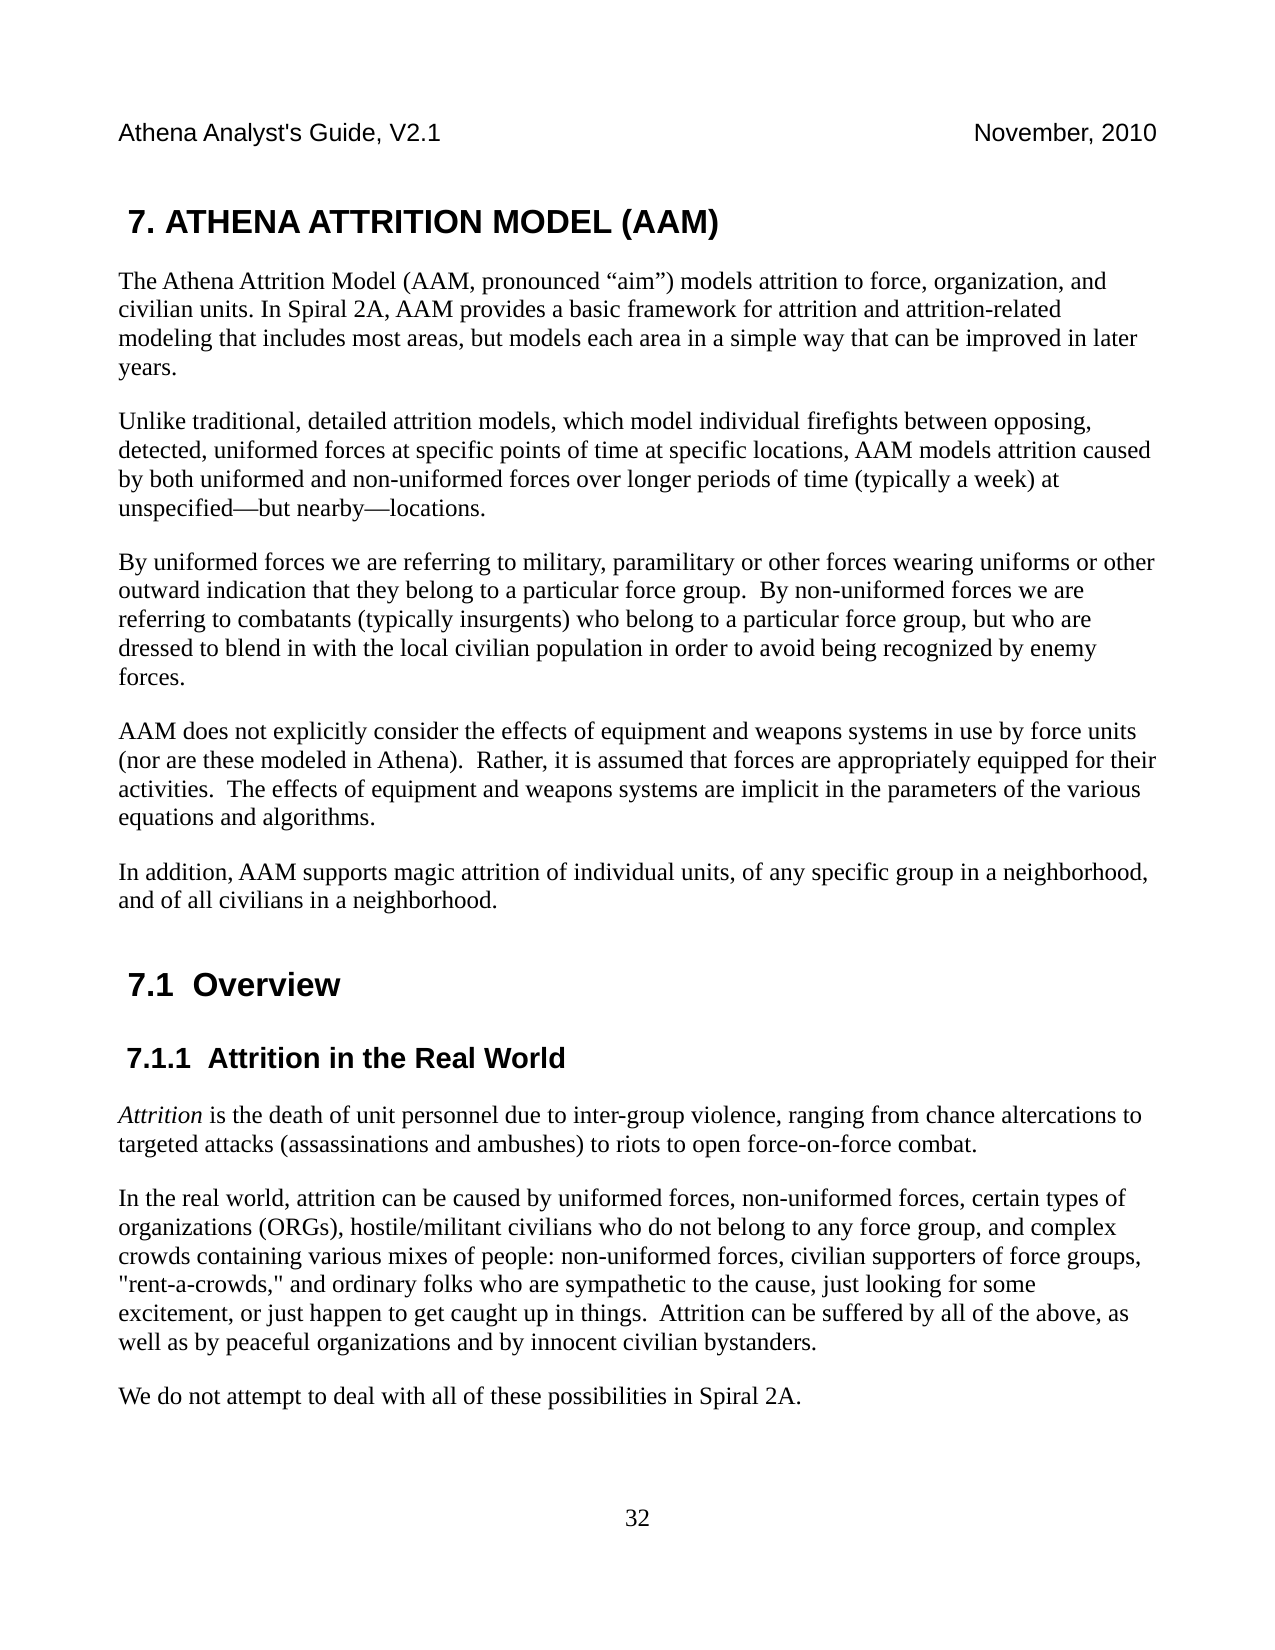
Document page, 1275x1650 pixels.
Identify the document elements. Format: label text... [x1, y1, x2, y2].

text In addition, AAM supports magic attrition of individual units, of any specific group in a neighborhood, and of all civilians in a neighborhood. [118, 857, 1157, 914]
text In the real world, attrition can be caused by uniformed forces, non-uniformed forces, certain types of organizations (ORGs), hostile/militant civilians who do not belong to any force group, and complex crowds containing various mixes of people: non-uniformed forces, civilian supporters of force groups, "rent-a-crowds," and ordinary folks who are sympathetic to the cause, just looking for some excitement, or just happen to get caught up in things. Attrition can be suffered by all of the above, as well as by peaceful organizations and by innocent civilian bystanders. [118, 1183, 1157, 1356]
subtitle Athena Attrition Model (AAM) [118, 202, 1157, 240]
subtitle Overview [118, 965, 1157, 1003]
text Attrition is the death of unit personnel due to inter-group violence, ranging from chance altercations to targeted attacks (assassinations and ambushes) to riots to open force-on-force combat. [118, 1100, 1157, 1158]
subtitle Attrition in the Real World [118, 1041, 1157, 1075]
text Unlike traditional, detailed attrition models, which model individual firefights between opposing, detected, uniformed forces at specific points of time at specific locations, AAM models attrition caused by both uniformed and non-uniformed forces over longer periods of time (typically a week) at unspecified—but nearby—locations. [118, 406, 1157, 521]
text AAM does not explicitly consider the effects of equipment and weapons systems in use by force units (nor are these modeled in Athena). Rather, it is assumed that forces are appropriately equipped for their activities. The effects of equipment and weapons systems are implicit in the parameters of the various equations and algorithms. [118, 716, 1157, 831]
text By uniformed forces we are referring to military, paramilitary or other forces wearing uniforms or other outward indication that they belong to a particular force group. By non-uniformed forces we are referring to combatants (typically insurgents) who belong to a particular force group, but who are dressed to blend in with the local civilian population in order to avoid being recognized by enemy forces. [118, 547, 1157, 691]
text We do not attempt to deal with all of these possibilities in Spiral 2A. [118, 1381, 1157, 1410]
text The Athena Attrition Model (AAM, pronounced “aim”) models attrition to force, organization, and civilian units. In Spiral 2A, AAM provides a basic framework for attrition and attrition-related modeling that includes most areas, but models each area in a simple way that can be improved in later years. [118, 266, 1157, 381]
